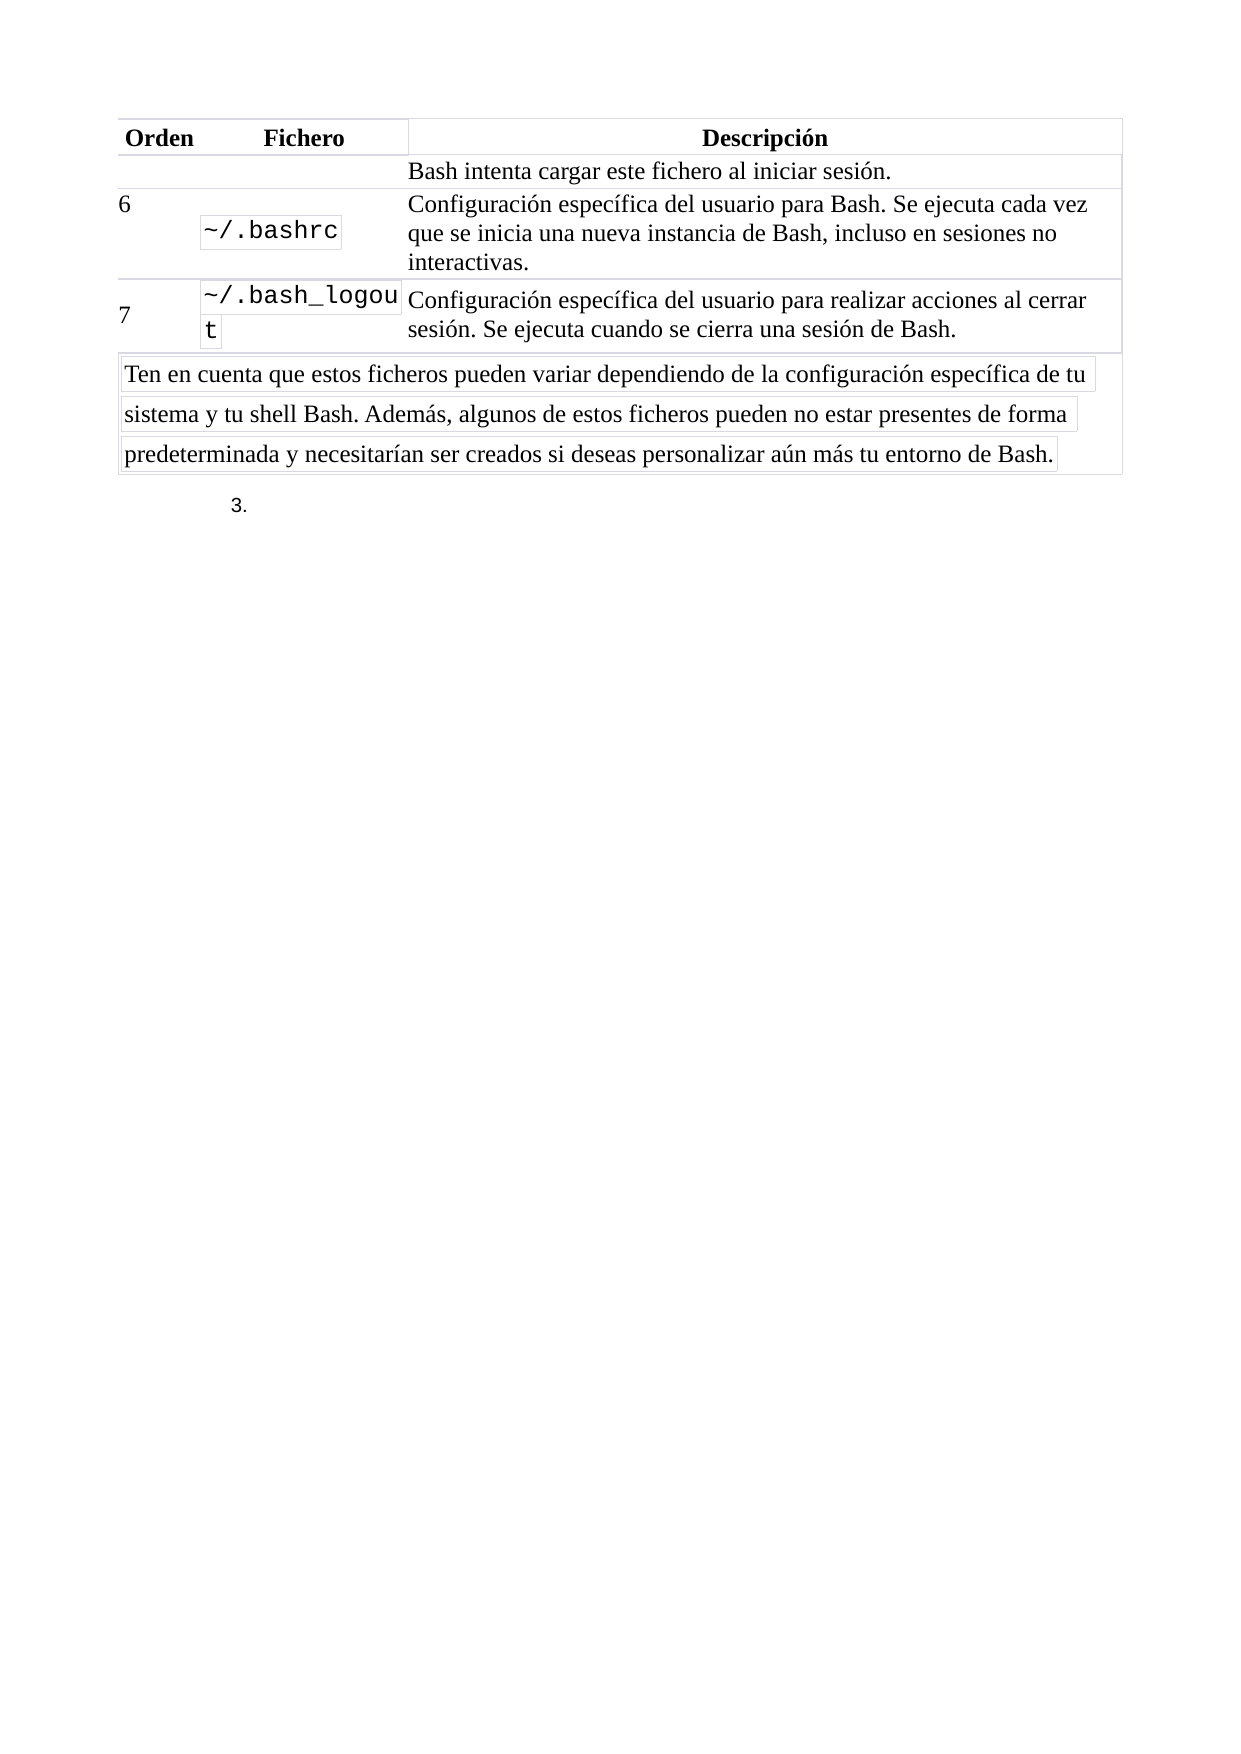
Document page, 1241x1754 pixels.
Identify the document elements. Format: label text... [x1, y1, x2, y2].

table_header Orden [118, 120, 200, 154]
table_cell ~/.bash_logout [200, 280, 408, 351]
text Ten en cuenta que estos ficheros pueden variar dependiendo de la configuración específica de tu sistema y tu shell Bash. Además, algunos de estos ficheros pueden no estar presentes de forma predeterminada y necesitarían ser creados si deseas personalizar aún más tu entorno de Bash. [119, 354, 1122, 474]
table_header Fichero [200, 120, 408, 154]
table_cell [200, 156, 408, 187]
table_header Descripción [409, 119, 1122, 154]
table_cell ~/.bashrc [200, 189, 408, 278]
table_cell [118, 156, 200, 187]
table_cell Bash intenta cargar este fichero al iniciar sesión. [408, 155, 1121, 187]
table_cell 6 [118, 189, 200, 278]
table_cell Configuración específica del usuario para realizar acciones al cerrar sesión. Se ejecuta cuando se cierra una sesión de Bash. [408, 280, 1121, 351]
table_cell 7 [118, 280, 200, 351]
table_cell Configuración específica del usuario para Bash. Se ejecuta cada vez que se inicia una nueva instancia de Bash, incluso en sesiones no interactivas. [408, 189, 1121, 278]
